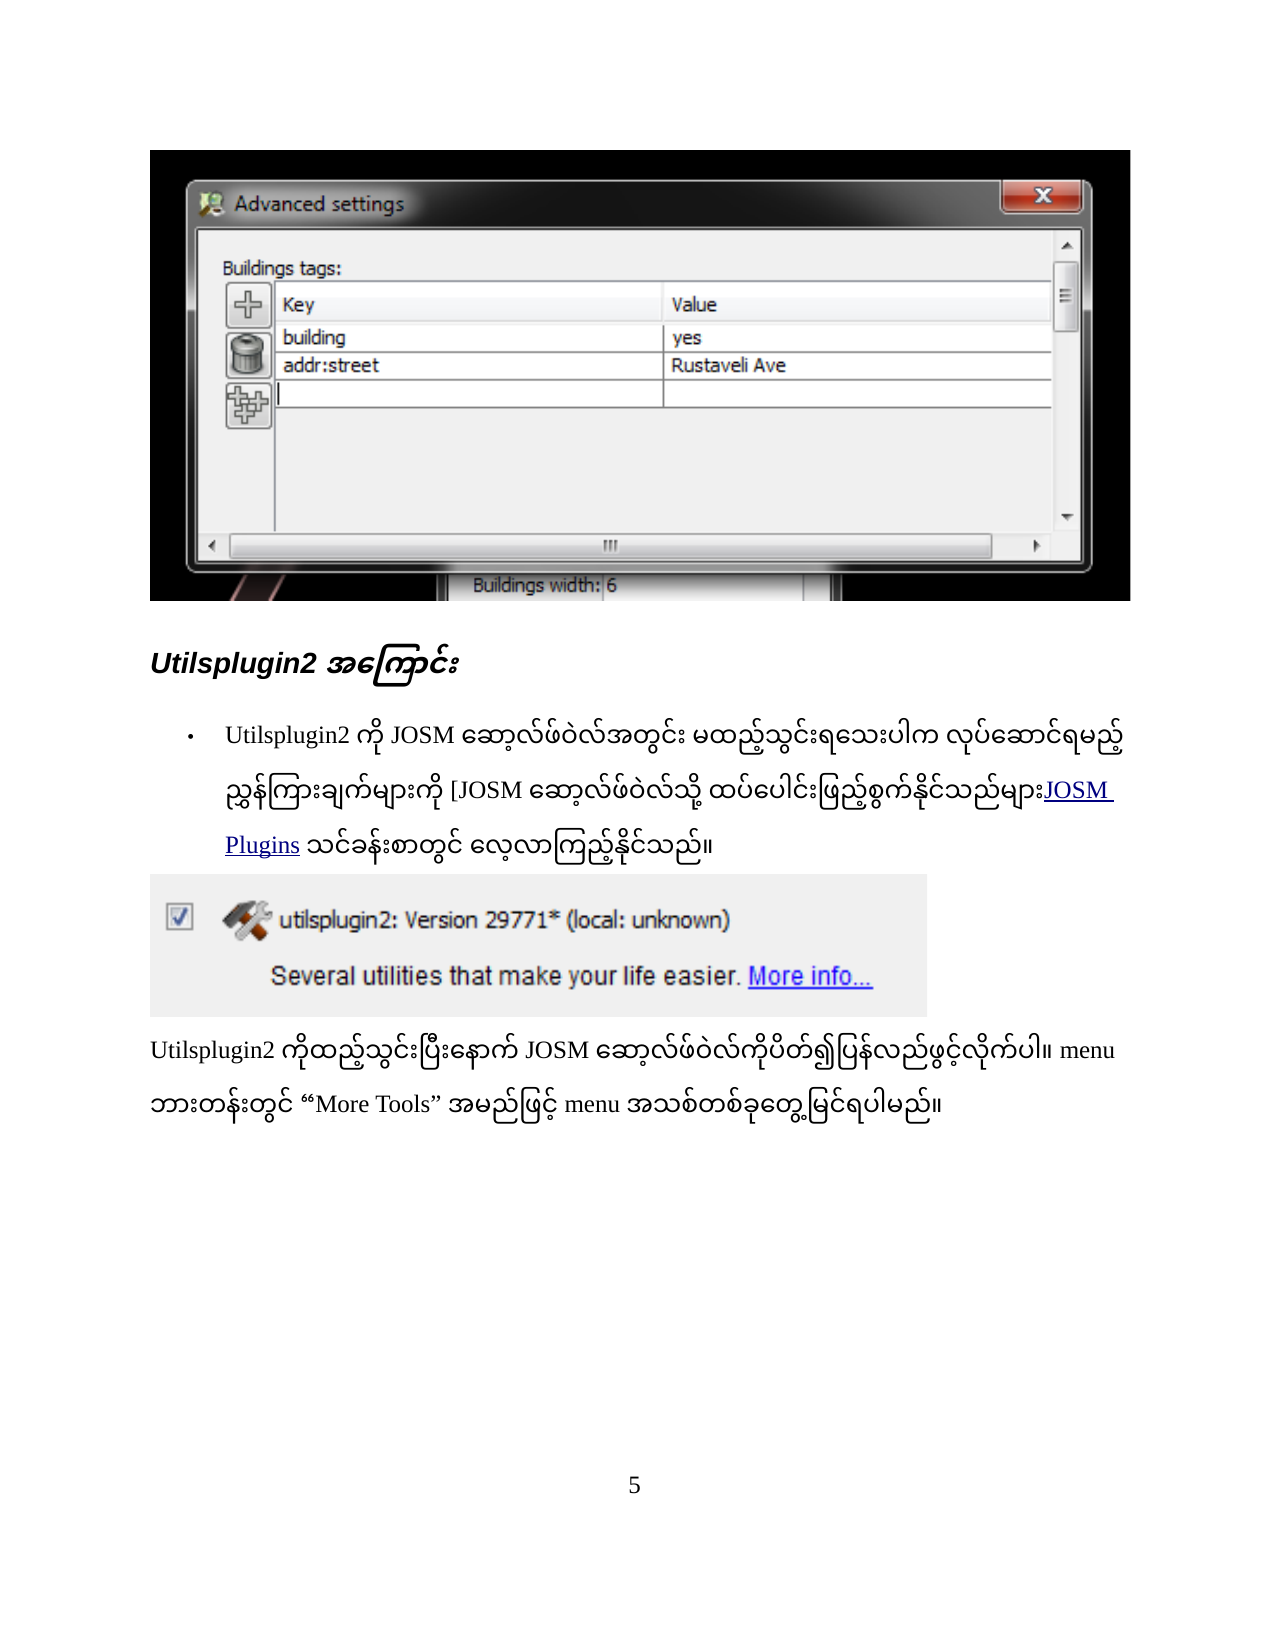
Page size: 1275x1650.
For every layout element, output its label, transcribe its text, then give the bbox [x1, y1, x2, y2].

picture [150, 874, 928, 1017]
picture [150, 150, 1131, 601]
list Utilsplugin2 ကို JOSM ဆော့လ်ဖ်ဝဲလ်အတွင်း မထည့်သွင်းရသေးပါက လုပ်ဆောင်ရမည့် ညွှန်ကြားချက်များကို [JOSM ဆော့လ်ဖ်ဝဲလ်သို့ ထပ်ပေါင်းဖြည့်စွက်နိုင်သည်များJOSM Plugins သင်ခန်းစာတွင် လေ့လာကြည့်နိုင်သည်။ [187, 711, 1125, 874]
subtitle Utilsplugin2 အကြောင်း [150, 634, 1125, 698]
text Utilsplugin2 ကိုထည့်သွင်းပြီးနောက် JOSM ဆော့လ်ဖ်ဝဲလ်ကိုပိတ်၍ပြန်လည်ဖွင့်လိုက်ပါ။ menu ဘားတန်းတွင် “More Tools” အမည်ဖြင့် menu အသစ်တစ်ခုတွေ့မြင်ရပါမည်။ [150, 1025, 1125, 1134]
